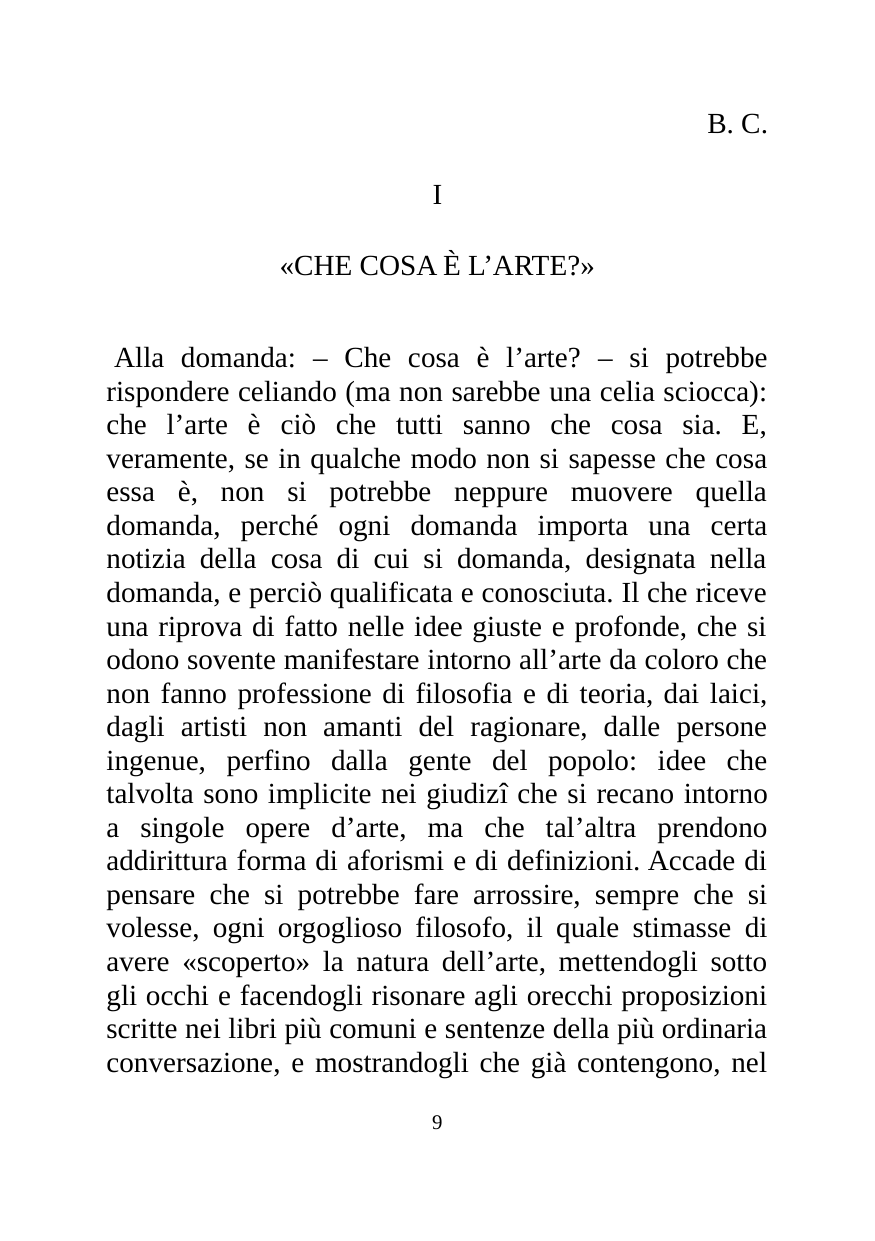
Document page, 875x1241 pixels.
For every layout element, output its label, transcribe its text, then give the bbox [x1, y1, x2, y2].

text B. C. [106, 106, 768, 140]
text Alla domanda: – Che cosa è l’arte? – si potrebbe rispondere celiando (ma non sarebbe una celia sciocca): che l’arte è ciò che tutti sanno che cosa sia. E, veramente, se in qualche modo non si sapesse che cosa essa è, non si potrebbe neppure muovere quella domanda, perché ogni domanda importa una certa notizia della cosa di cui si domanda, designata nella domanda, e perciò qualificata e conosciuta. Il che riceve una riprova di fatto nelle idee giuste e profonde, che si odono sovente manifestare intorno all’arte da coloro che non fanno professione di filosofia e di teoria, dai laici, dagli artisti non amanti del ragionare, dalle persone ingenue, perfino dalla gente del popolo: idee che talvolta sono implicite nei giudizî che si recano intorno a singole opere d’arte, ma che tal’altra prendono addirittura forma di aforismi e di definizioni. Accade di pensare che si potrebbe fare arrossire, sempre che si volesse, ogni orgoglioso filosofo, il quale stimasse di avere «scoperto» la natura dell’arte, mettendogli sotto gli occhi e facendogli risonare agli orecchi proposizioni scritte nei libri più comuni e sentenze della più ordinaria conversazione, e mostrandogli che già contengono, nel [106, 340, 768, 1078]
subtitle «CHE COSA È L’ARTE?» [106, 248, 768, 282]
subtitle I [106, 177, 768, 211]
